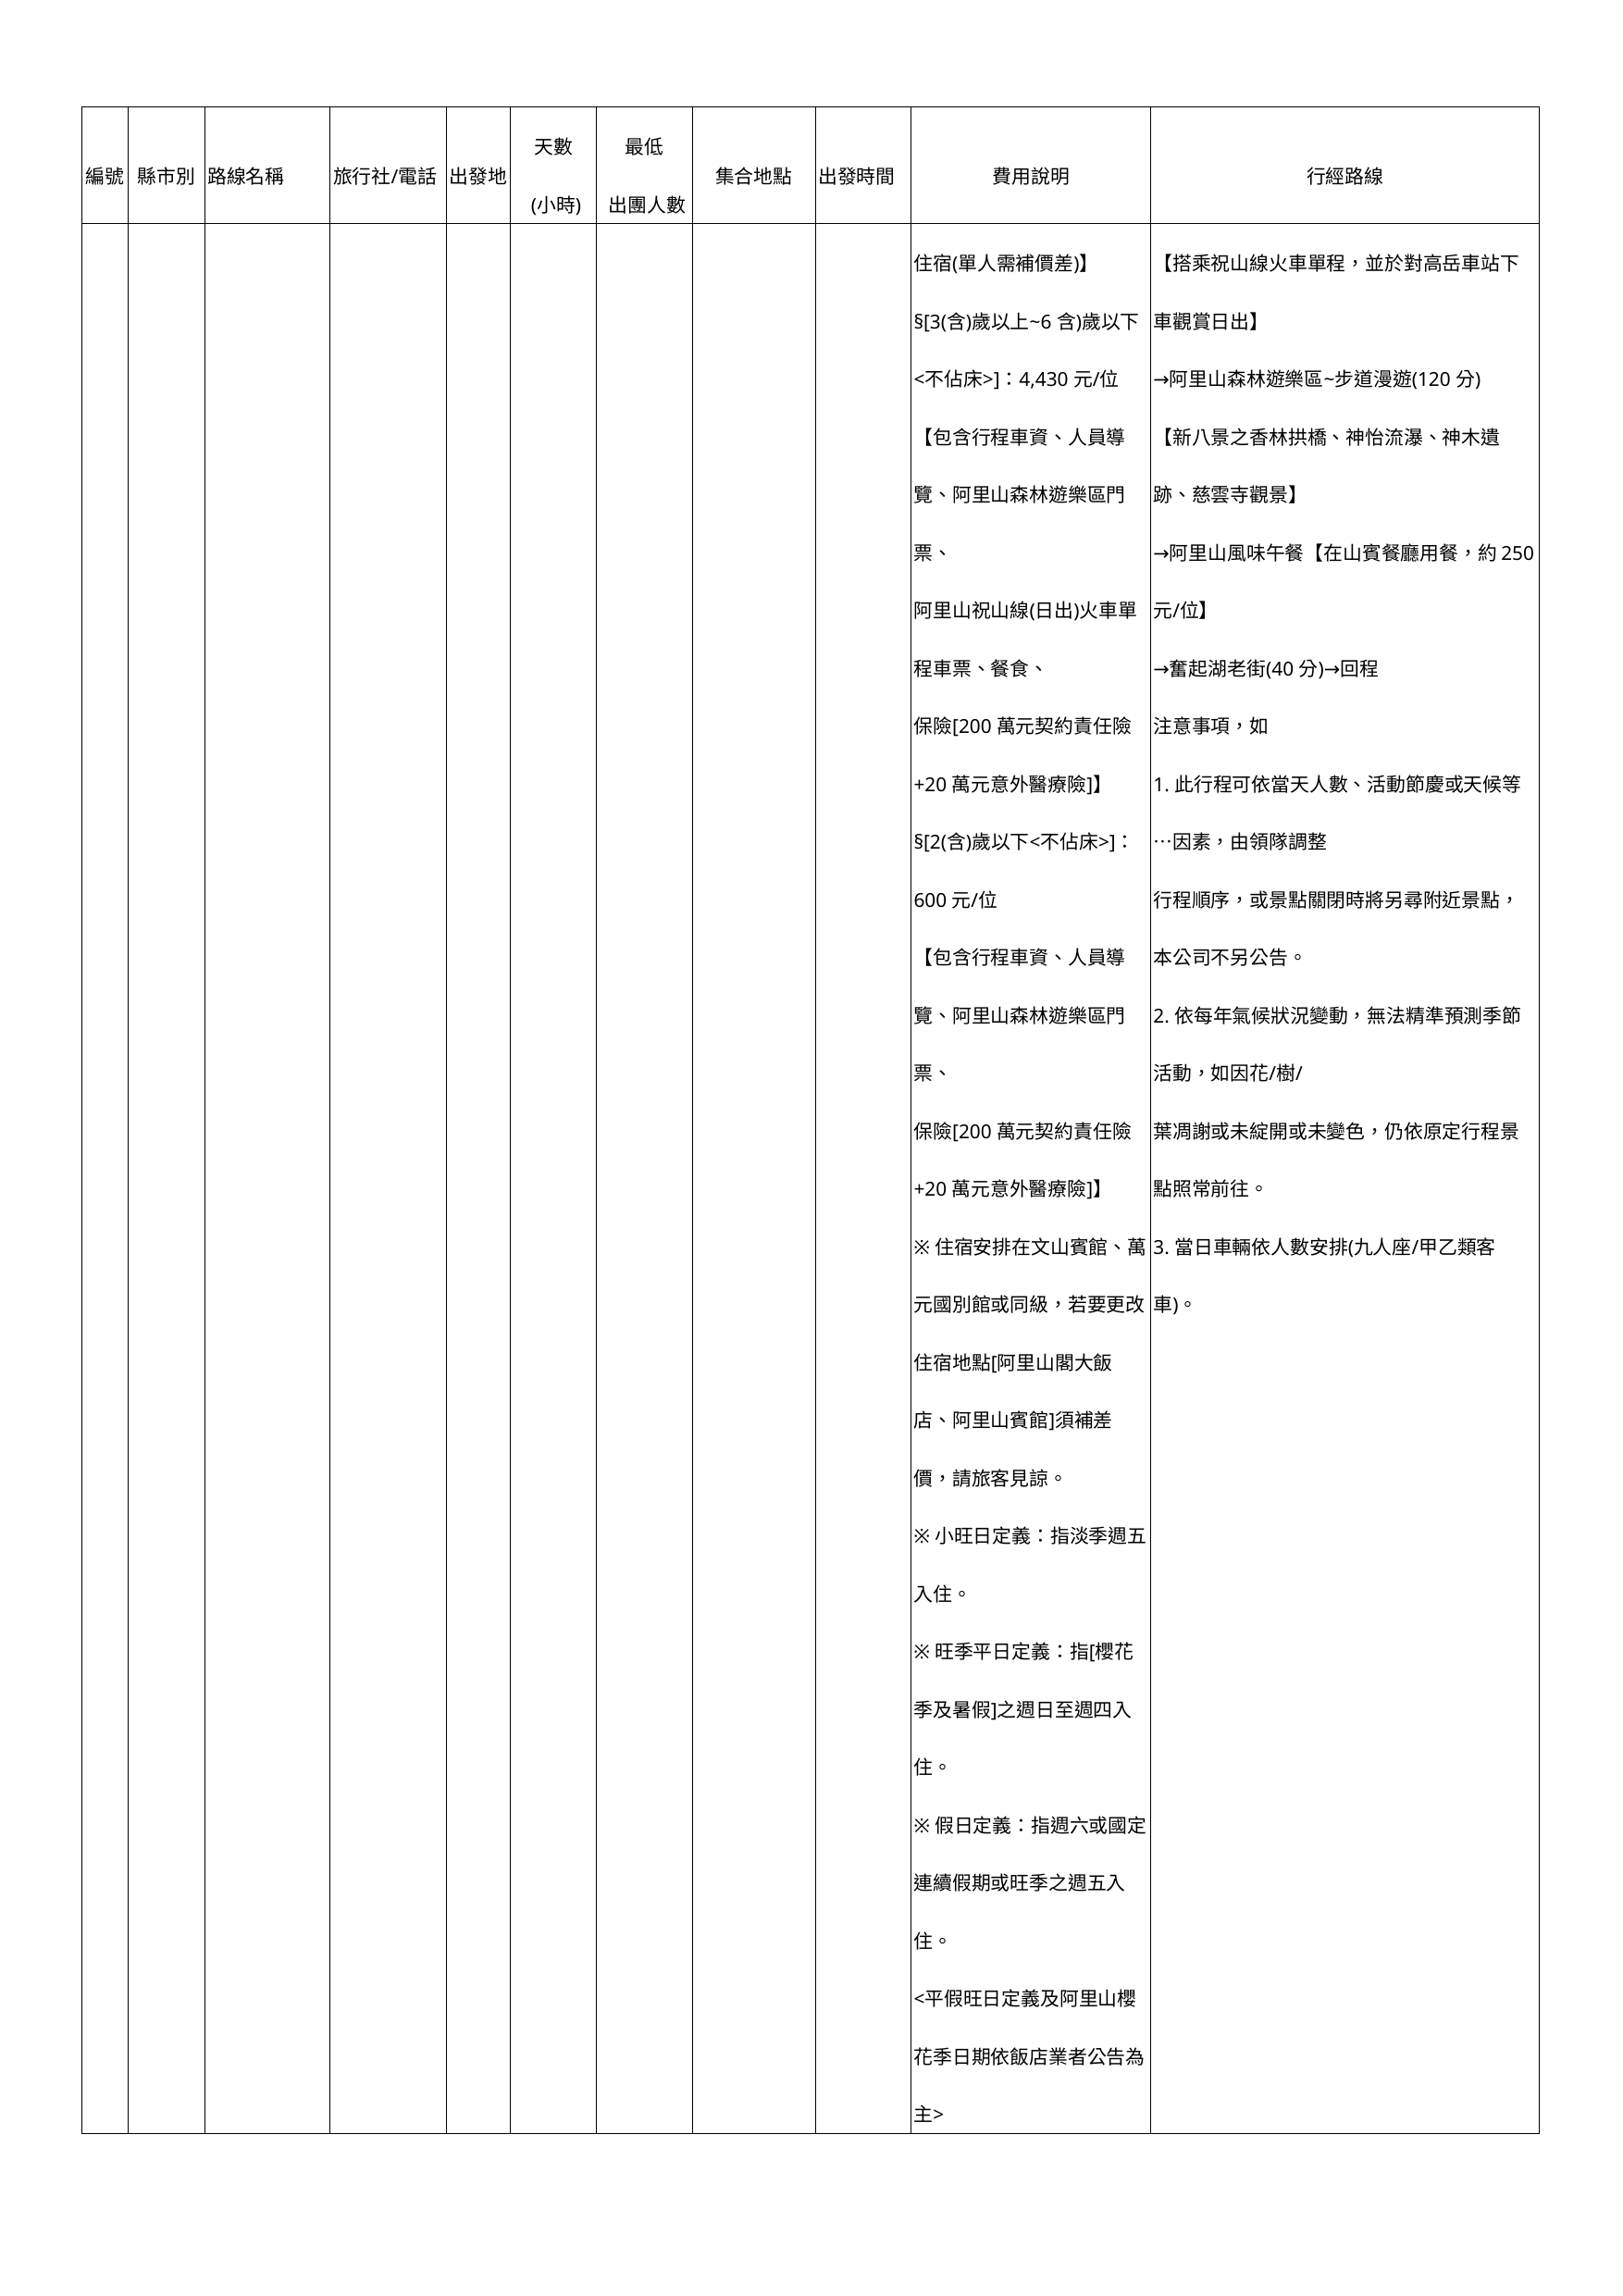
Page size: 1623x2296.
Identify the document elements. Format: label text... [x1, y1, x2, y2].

table_cell [511, 224, 596, 2133]
table_cell 【搭乘祝山線火車單程，並於對高岳車站下車觀賞日出】 →阿里山森林遊樂區~步道漫遊(120 分) 【新八景之香林拱橋、神怡流瀑、神木遺跡、慈雲寺觀景】 →阿里山風味午餐【在山賓餐廳用餐，約250 元/位】 →奮起湖老街(40 分)→回程 注意事項，如 1. 此行程可依當天人數、活動節慶或天候等…因素，由領隊調整 行程順序，或景點關閉時將另尋附近景點，本公司不另公告。 2. 依每年氣候狀況變動，無法精準預測季節活動，如因花/樹/ 葉凋謝或未綻開或未變色，仍依原定行程景點照常前往。 3. 當日車輛依人數安排(九人座/甲乙類客車)。 [1151, 224, 1539, 2133]
table_cell [693, 224, 815, 2133]
table_cell [597, 224, 692, 2133]
table_header 縣市別 [129, 107, 204, 223]
table_cell [816, 224, 911, 2133]
table_header 最低 出團人數 [597, 107, 692, 223]
table_header 出發地 [447, 107, 510, 223]
table_cell [330, 224, 446, 2133]
table_cell [82, 224, 128, 2133]
table_cell 住宿(單人需補價差)】 §[3(含)歲以上~6 含)歲以下<不佔床>]：4,430 元/位 【包含行程車資、人員導覽、阿里山森林遊樂區門票、 阿里山祝山線(日出)火車單程車票、餐食、 保險[200 萬元契約責任險+20 萬元意外醫療險]】 §[2(含)歲以下<不佔床>]：600 元/位 【包含行程車資、人員導覽、阿里山森林遊樂區門票、 保險[200 萬元契約責任險+20 萬元意外醫療險]】 ※ 住宿安排在文山賓館、萬元國別館或同級，若要更改住宿地點[阿里山閣大飯店、阿里山賓館]須補差價，請旅客見諒。 ※ 小旺日定義：指淡季週五入住。 ※ 旺季平日定義：指[櫻花季及暑假]之週日至週四入住。 ※ 假日定義：指週六或國定連續假期或旺季之週五入住。 <平假旺日定義及阿里山櫻花季日期依飯店業者公告為主> [911, 224, 1150, 2133]
table_cell [205, 224, 329, 2133]
table_header 行經路線 [1151, 107, 1539, 223]
table_header 出發時間 [816, 107, 911, 223]
table_cell [447, 224, 510, 2133]
table_header 費用說明 [911, 107, 1150, 223]
table_header 天數 (小時) [511, 107, 596, 223]
table_header 路線名稱 [205, 107, 329, 223]
table_header 集合地點 [693, 107, 815, 223]
table_header 旅行社/電話 [330, 107, 446, 223]
table_cell [129, 224, 204, 2133]
table_header 編號 [82, 107, 128, 223]
